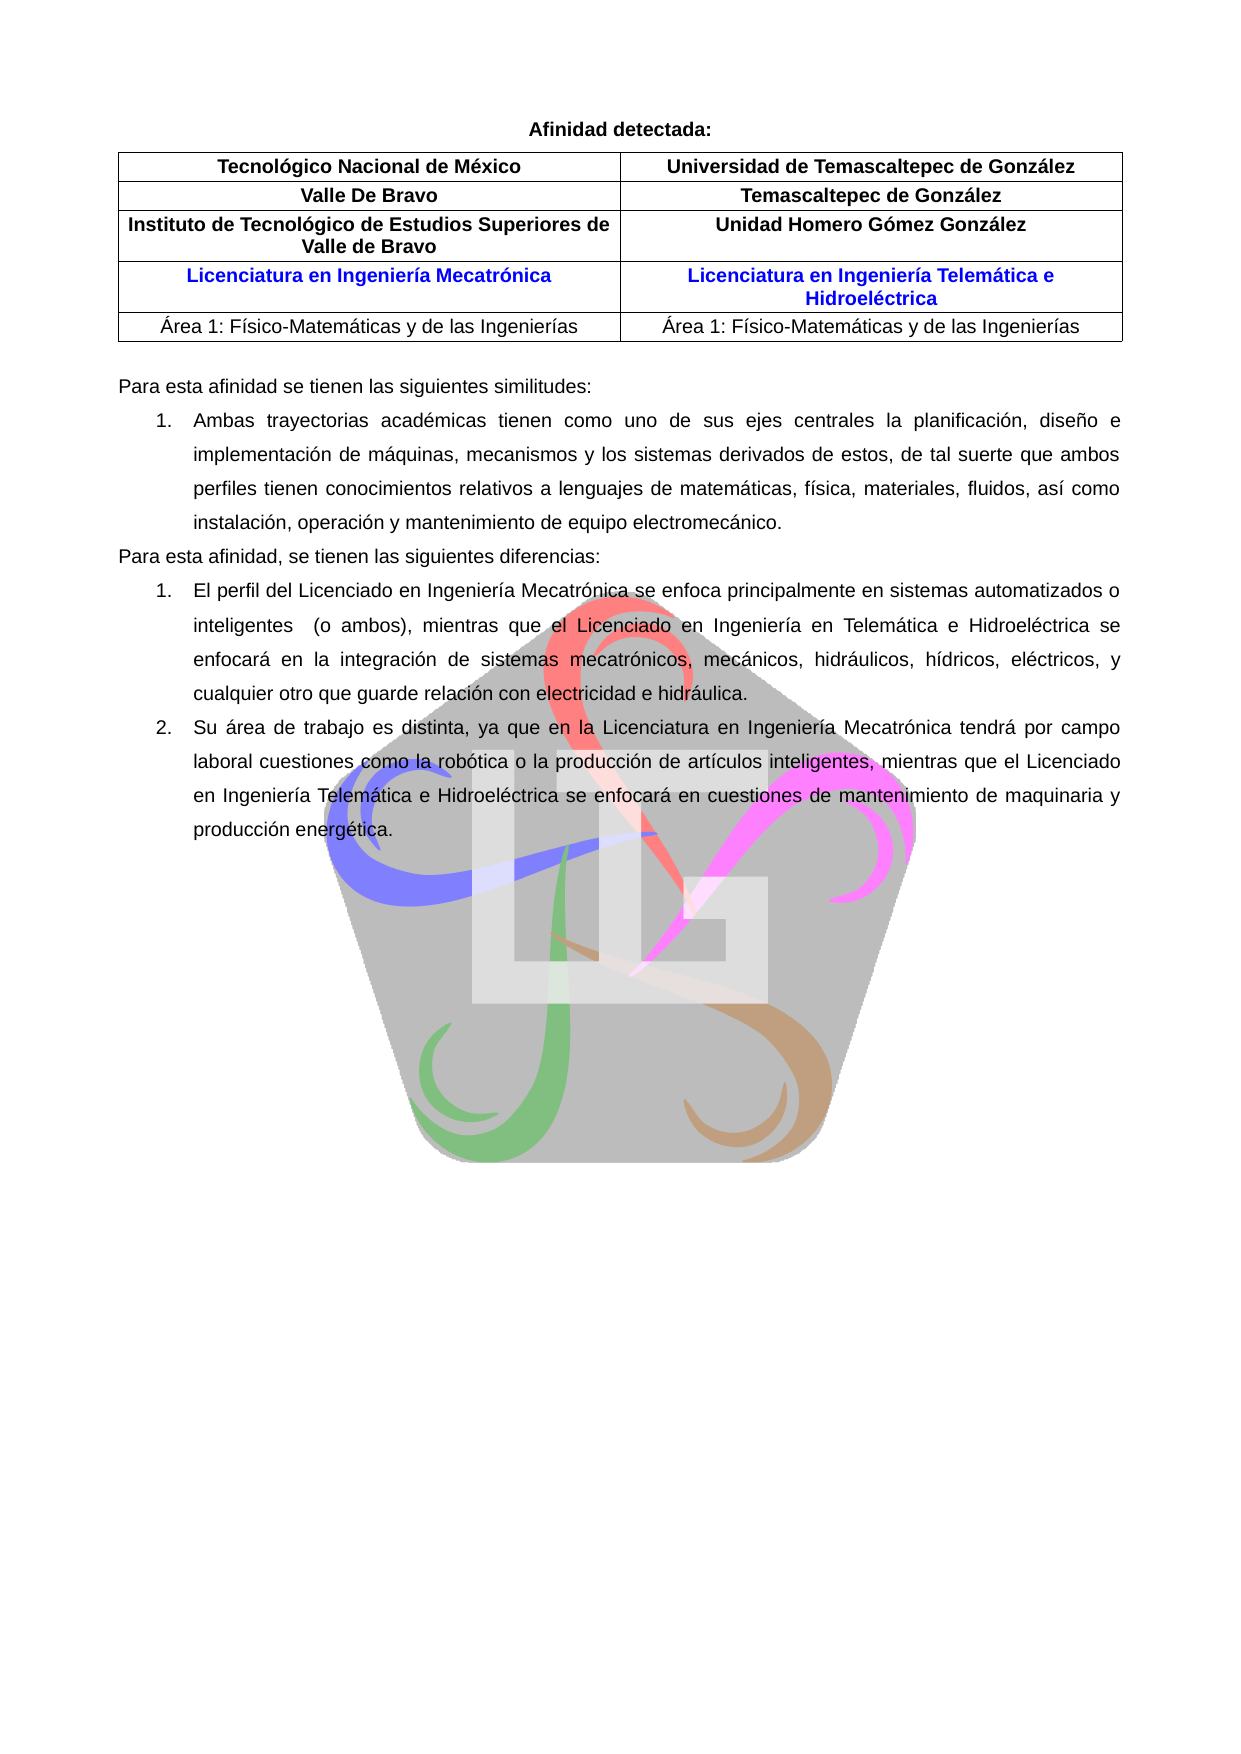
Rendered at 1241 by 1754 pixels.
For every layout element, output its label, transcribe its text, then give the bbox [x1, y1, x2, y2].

table_cell Área 1: Físico-Matemáticas y de las Ingenierías [119, 313, 620, 341]
table_cell Licenciatura en Ingeniería Mecatrónica [119, 262, 620, 312]
picture [324, 704, 916, 716]
list El perfil del Licenciado en Ingeniería Mecatrónica se enfoca principalmente en sistemas automatizados o inteligentes (o ambos), mientras que el Licenciado en Ingeniería en Telemática e Hidroeléctrica se enfocará en la integración de sistemas mecatrónicos, mecánicos, hidráulicos, hídricos, eléctricos, y cualquier otro que guarde relación con electricidad e hidráulica. [156, 579, 1122, 704]
table_cell Licenciatura en Ingeniería Telemática e Hidroeléctrica [621, 262, 1122, 312]
table_cell Valle De Bravo [119, 182, 620, 209]
list Ambas trayectorias académicas tienen como uno de sus ejes centrales la planificación, diseño e implementación de máquinas, mecanismos y los sistemas derivados de estos, de tal suerte que ambos perfiles tienen conocimientos relativos a lenguajes de matemáticas, física, materiales, fluidos, así como instalación, operación y mantenimiento de equipo electromecánico. [156, 409, 1122, 534]
table_header Universidad de Temascaltepec de González [621, 153, 1122, 181]
table_header Tecnológico Nacional de México [119, 153, 620, 181]
list Su área de trabajo es distinta, ya que en la Licenciatura en Ingeniería Mecatrónica tendrá por campo laboral cuestiones como la robótica o la producción de artículos inteligentes, mientras que el Licenciado en Ingeniería Telemática e Hidroeléctrica se enfocará en cuestiones de mantenimiento de maquinaria y producción energética. [156, 716, 1122, 841]
table_cell Temascaltepec de González [621, 182, 1122, 209]
table_cell Área 1: Físico-Matemáticas y de las Ingenierías [621, 313, 1122, 341]
table_cell Unidad Homero Gómez González [621, 211, 1122, 261]
text Para esta afinidad se tienen las siguientes similitudes: [118, 375, 1122, 398]
picture [324, 841, 916, 1173]
text Para esta afinidad, se tienen las siguientes diferencias: [118, 545, 1122, 568]
text Afinidad detectada: [118, 118, 1122, 141]
table_cell Instituto de Tecnológico de Estudios Superiores de Valle de Bravo [119, 211, 620, 261]
